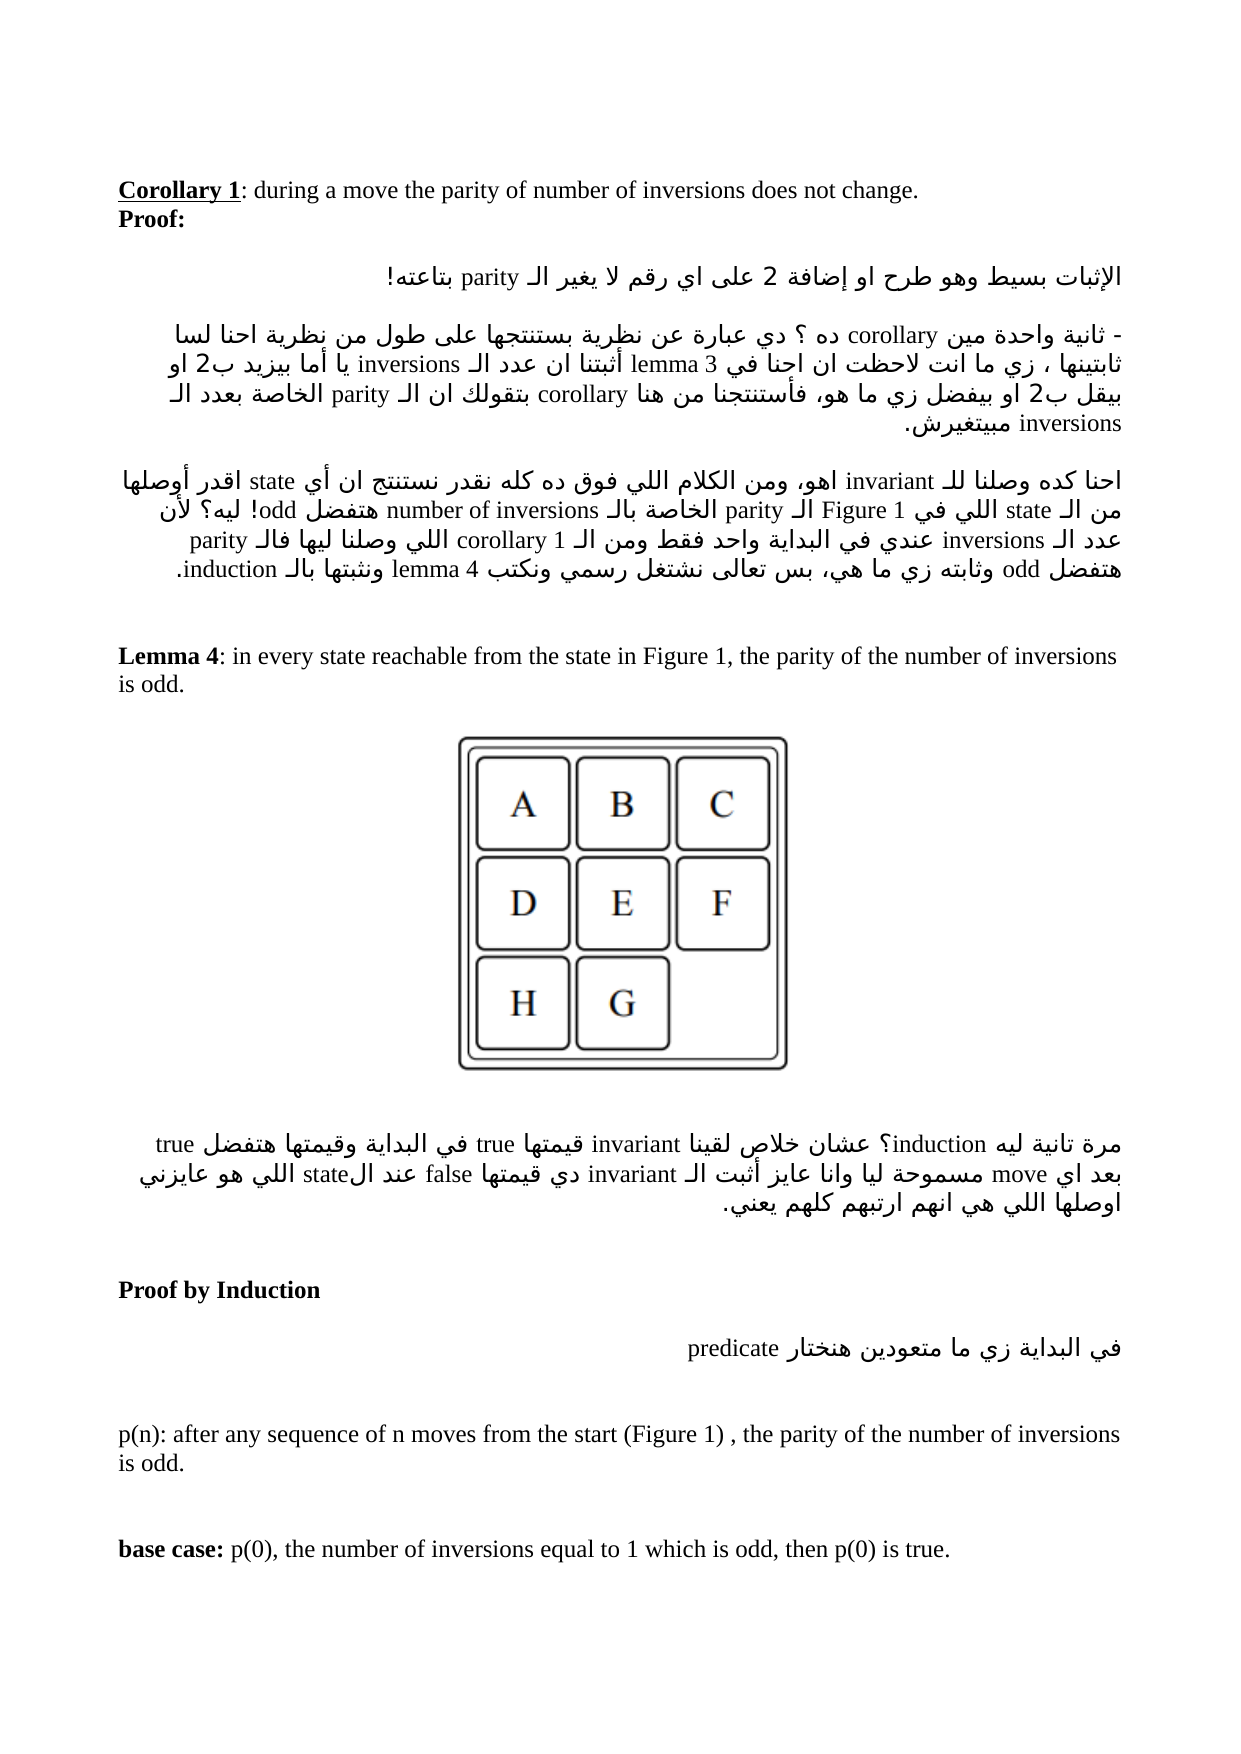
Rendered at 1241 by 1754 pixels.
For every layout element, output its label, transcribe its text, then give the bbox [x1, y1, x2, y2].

text احنا كده وصلنا للـ invariant اهو، ومن الكلام اللي فوق ده كله نقدر نستنتج ان أي state اقدر أوصلها من الـ state اللي في Figure 1 الـ parity الخاصة بالـ number of inversions هتفضل odd! ليه؟ لأن عدد الـ inversions عندي في البداية واحد فقط ومن الـ corollary 1 اللي وصلنا ليها فالـ parity هتفضل odd وثابته زي ما هي، بس تعالى نشتغل رسمي ونكتب lemma 4 ونثبتها بالـ induction. [118, 466, 1122, 583]
text Proof: [118, 204, 1122, 233]
picture [446, 727, 794, 1074]
text Proof by Induction [118, 1275, 1122, 1304]
text الإثبات بسيط وهو طرح او إضافة 2 على اي رقم لا يغير الـ parity بتاعته! - ثانية واحدة مين corollary ده ؟ دي عبارة عن نظرية بستنتجها على طول من نظرية احنا لسا ثابتينها ، زي ما انت لاحظت ان احنا في lemma 3 أثبتنا ان عدد الـ inversions يا أما بيزيد ب2 او بيقل ب2 او بيفضل زي ما هو، فأستنتجنا من هنا corollary بتقولك ان الـ parity الخاصة بعدد الـ inversions مبيتغيرش. [118, 262, 1122, 466]
text p(n): after any sequence of n moves from the start (Figure 1) , the parity of the number of inversions is odd. [118, 1419, 1122, 1477]
text مرة تانية ليه induction؟ عشان خلاص لقينا invariant قيمتها true في البداية وقيمتها هتفضل true بعد اي move مسموحة ليا وانا عايز أثبت الـ invariant دي قيمتها false عند الstate اللي هو عايزني اوصلها اللي هي انهم ارتبهم كلهم يعني. [118, 1129, 1122, 1275]
text في البداية زي ما متعودين هنختار predicate [118, 1333, 1122, 1362]
text Lemma 4: in every state reachable from the state in Figure 1, the parity of the number of inversions is odd. [118, 641, 1122, 698]
text Corollary 1: during a move the parity of number of inversions does not change. [118, 176, 1122, 204]
text base case: p(0), the number of inversions equal to 1 which is odd, then p(0) is true. [118, 1534, 1122, 1563]
